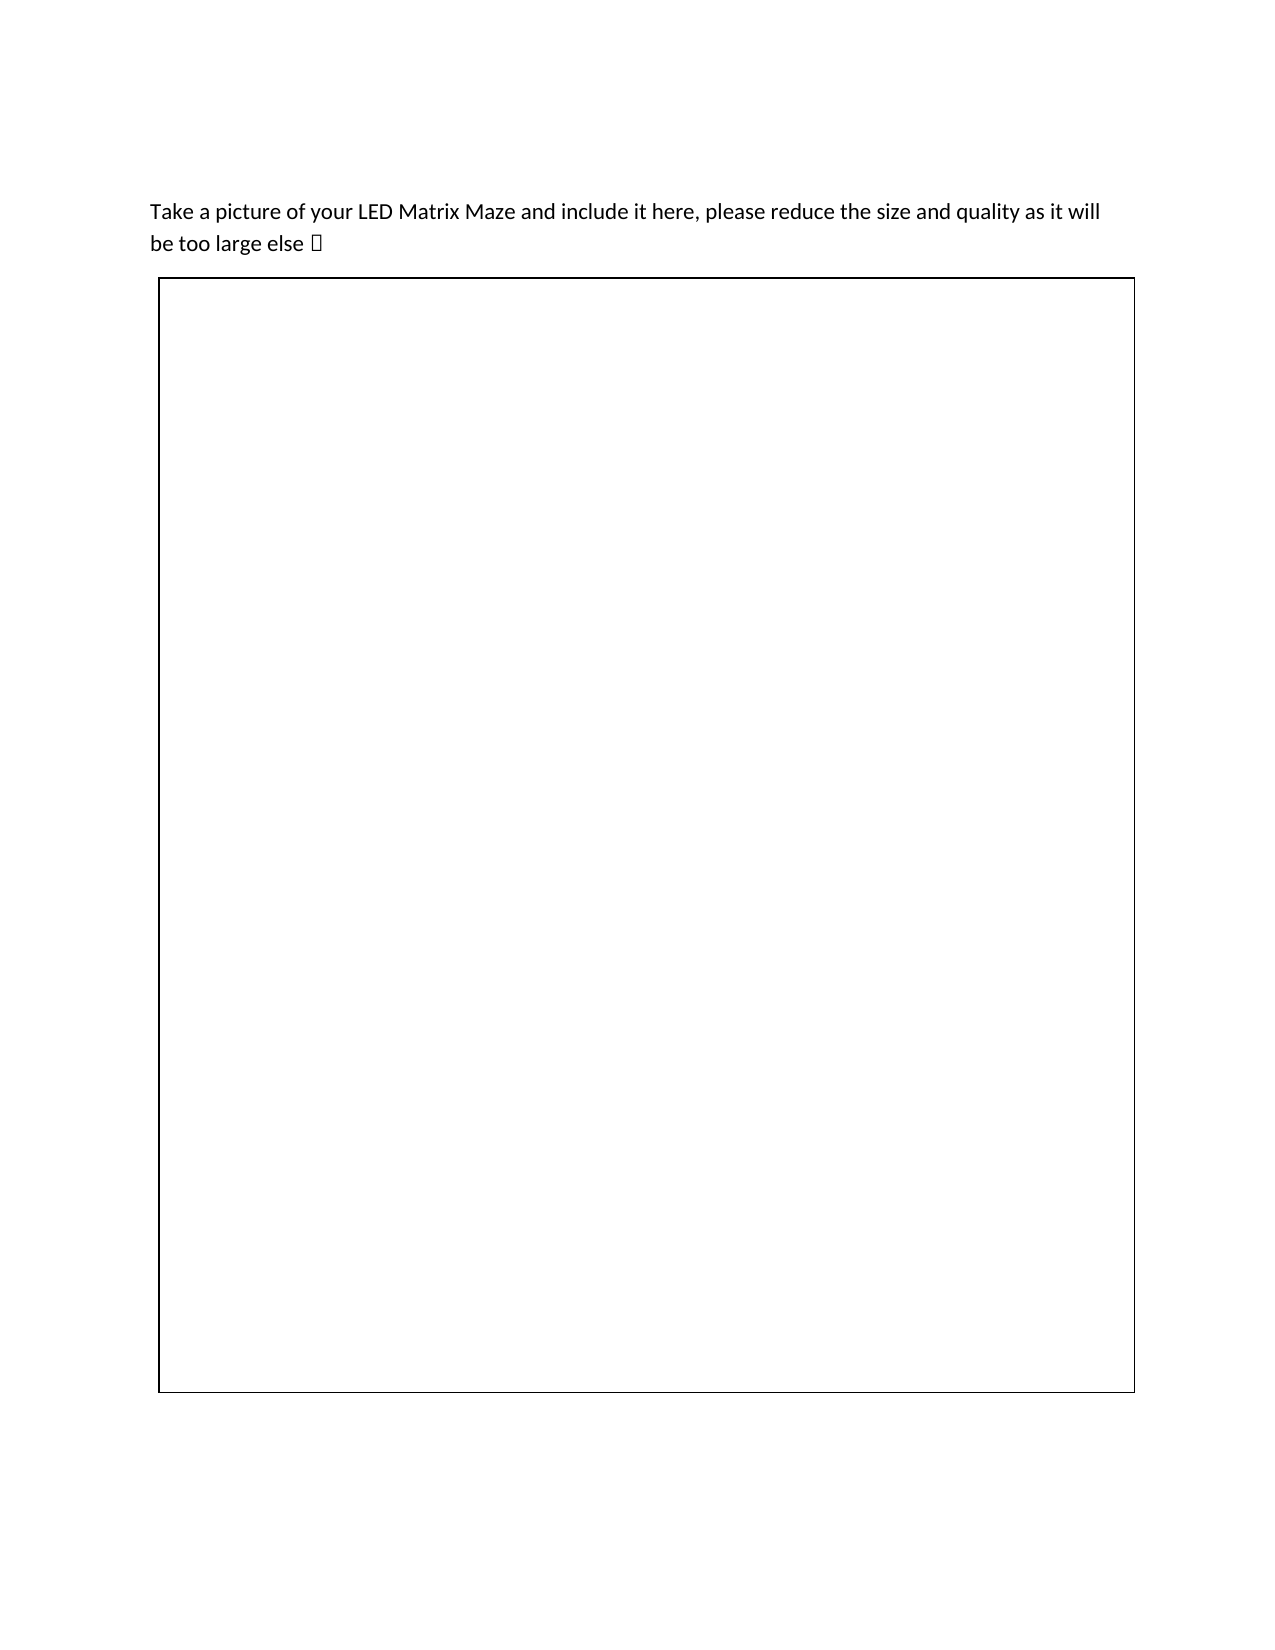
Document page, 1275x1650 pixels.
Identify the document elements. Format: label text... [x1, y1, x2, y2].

text Take a picture of your LED Matrix Maze and include it here, please reduce the size and quality as it will be too large else  [150, 197, 1125, 259]
